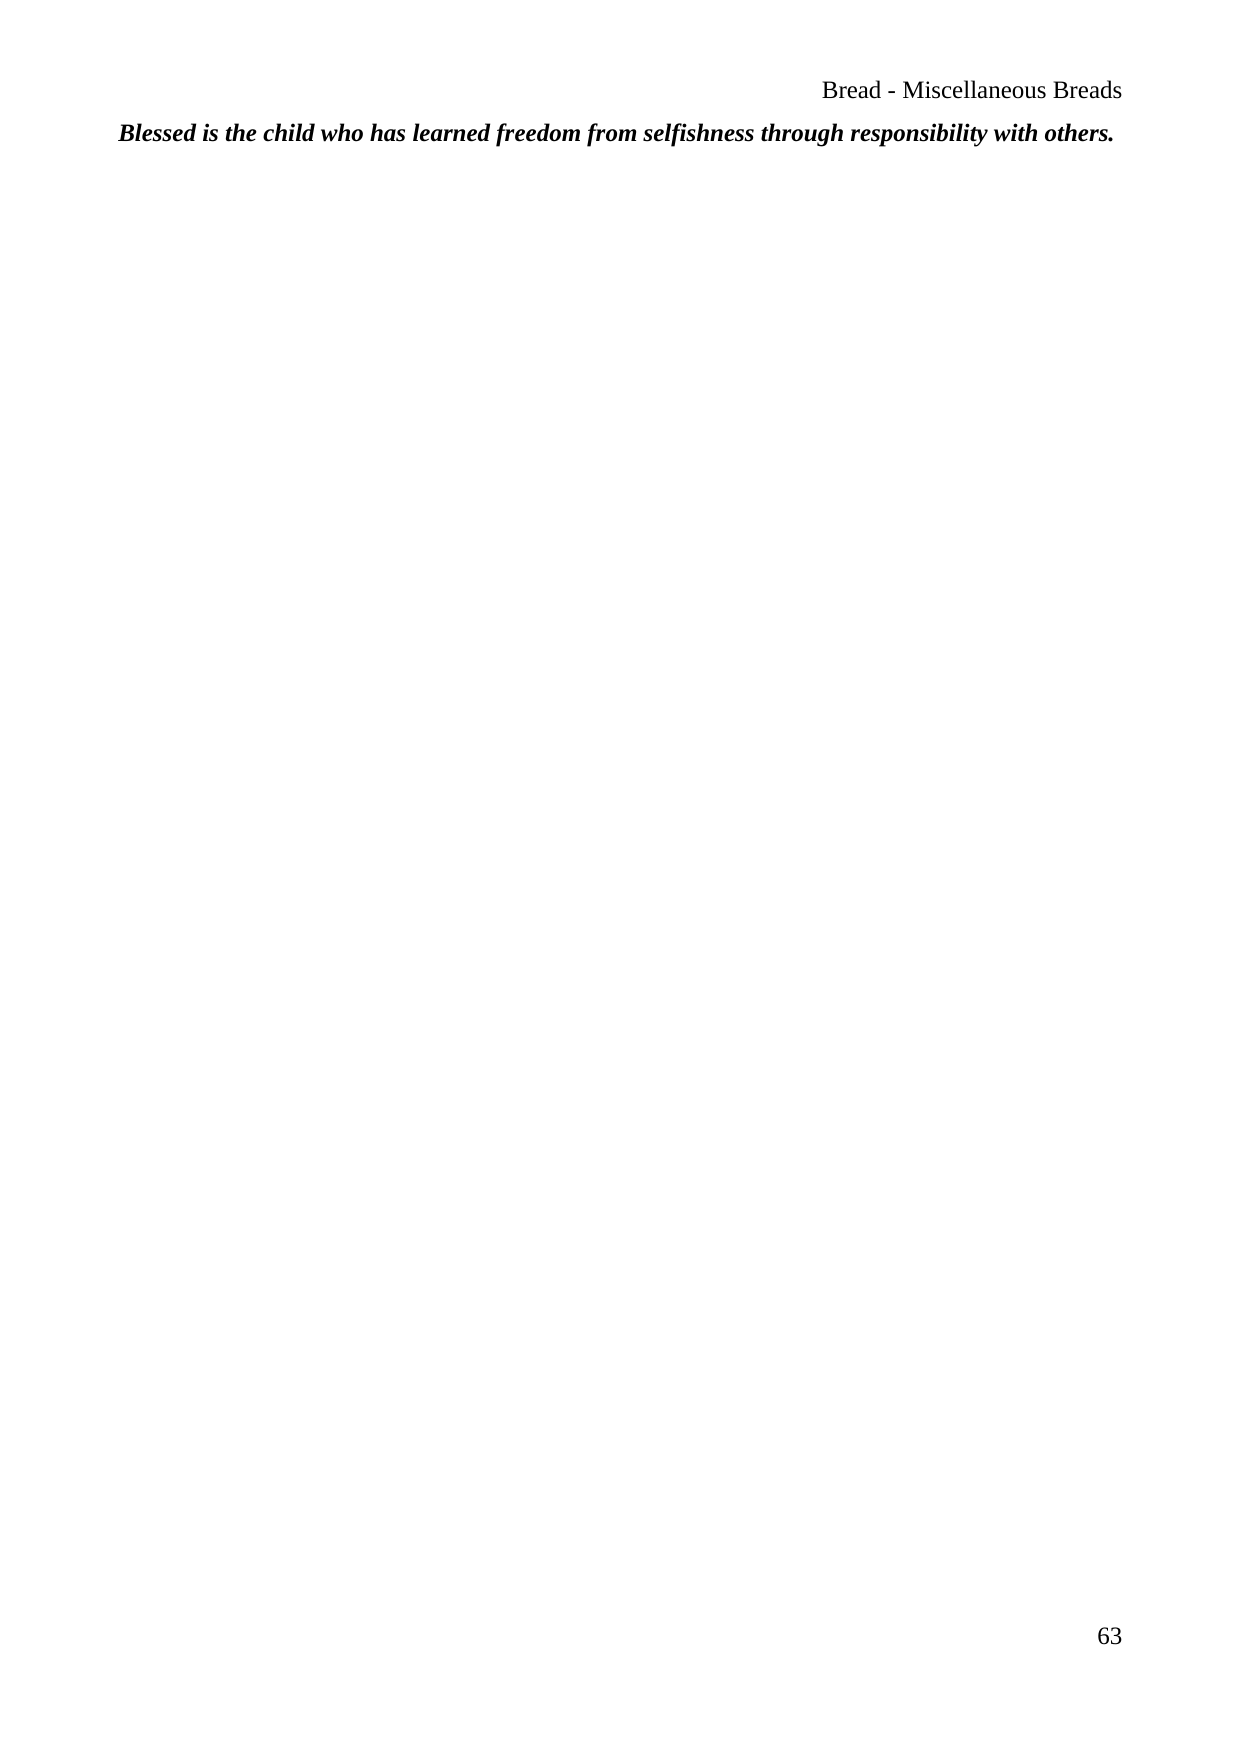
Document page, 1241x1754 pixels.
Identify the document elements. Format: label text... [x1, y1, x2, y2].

text Blessed is the child who has learned freedom from selfishness through responsibility with others. [118, 118, 1122, 147]
